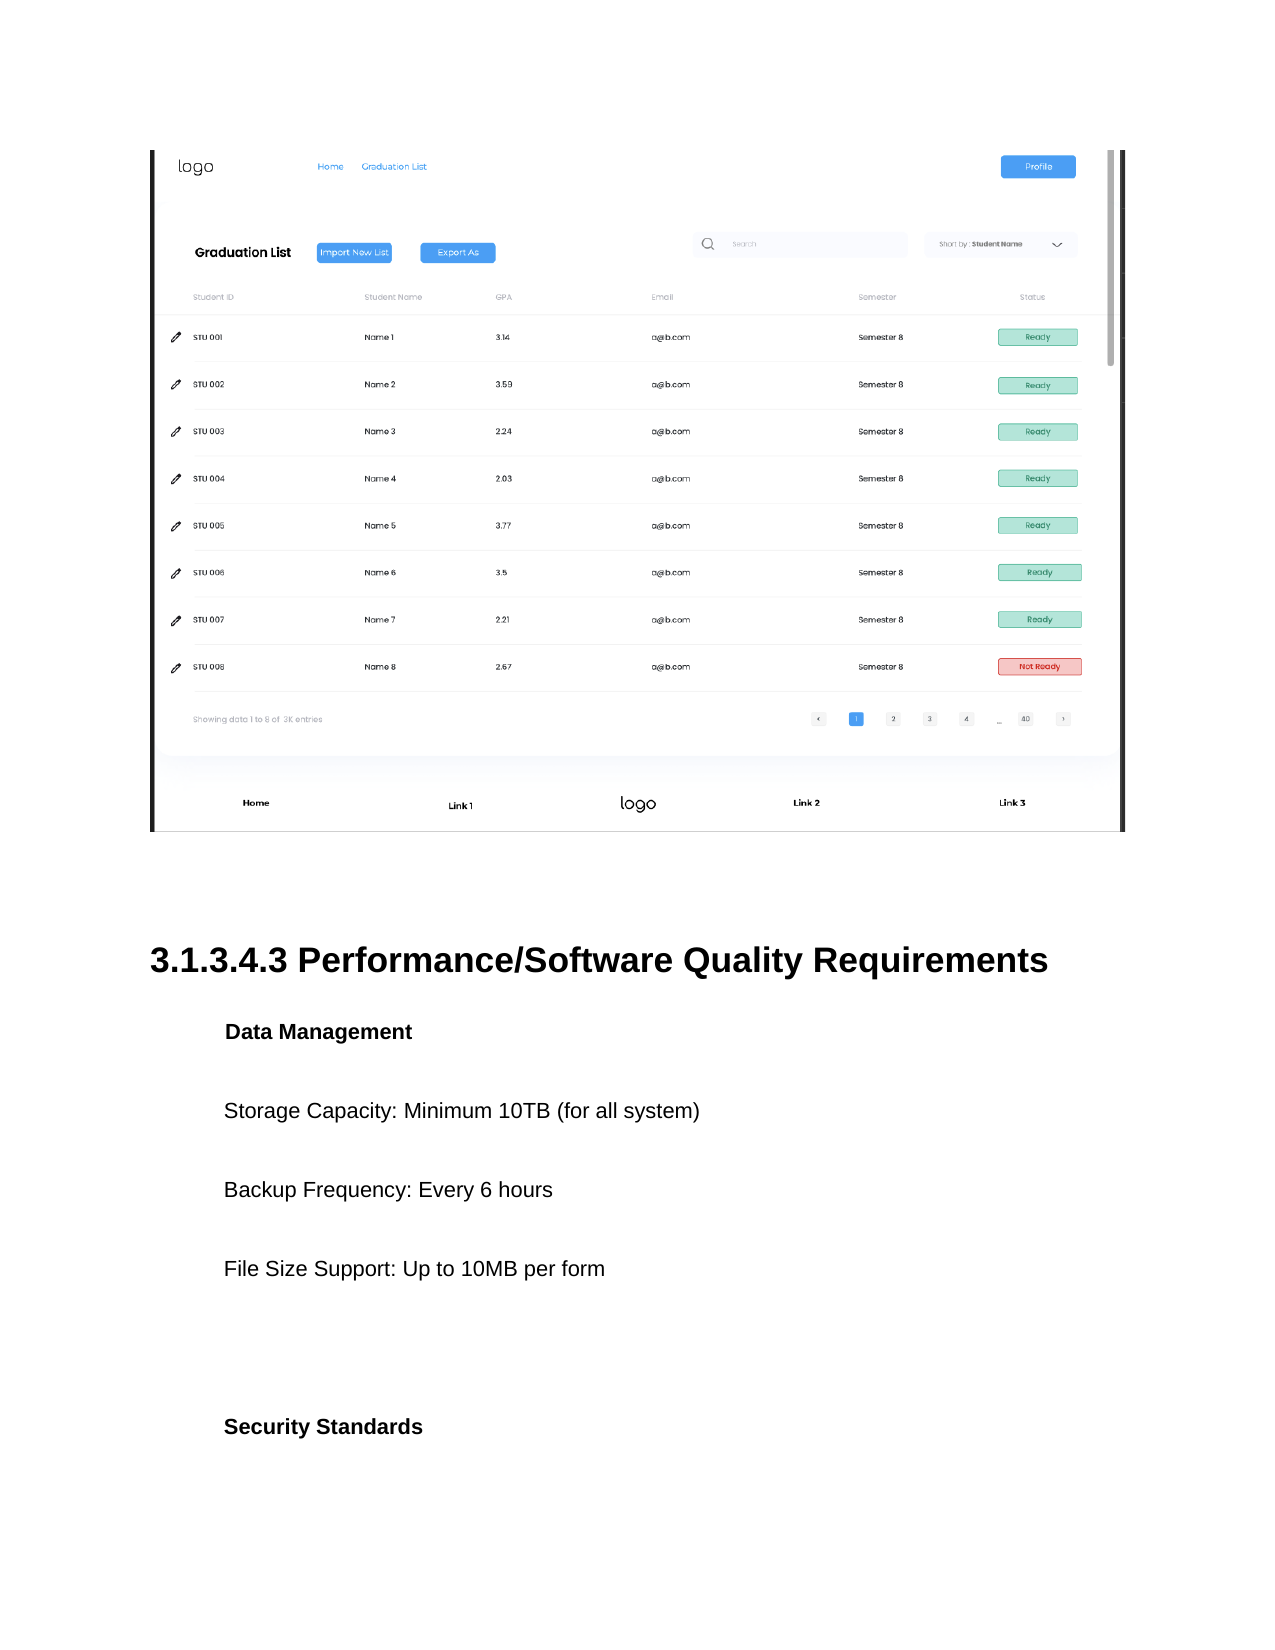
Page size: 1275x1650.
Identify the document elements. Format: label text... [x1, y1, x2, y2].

text Data Management [150, 1019, 1125, 1044]
text Security Standards [224, 1414, 1125, 1439]
text File Size Support: Up to 10MB per form [224, 1256, 1125, 1281]
subtitle 3.1.3.4.3 Performance/Software Quality Requirements [150, 939, 1125, 980]
text Storage Capacity: Minimum 10TB (for all system) [224, 1098, 1125, 1123]
text Backup Frequency: Every 6 hours [224, 1177, 1125, 1202]
